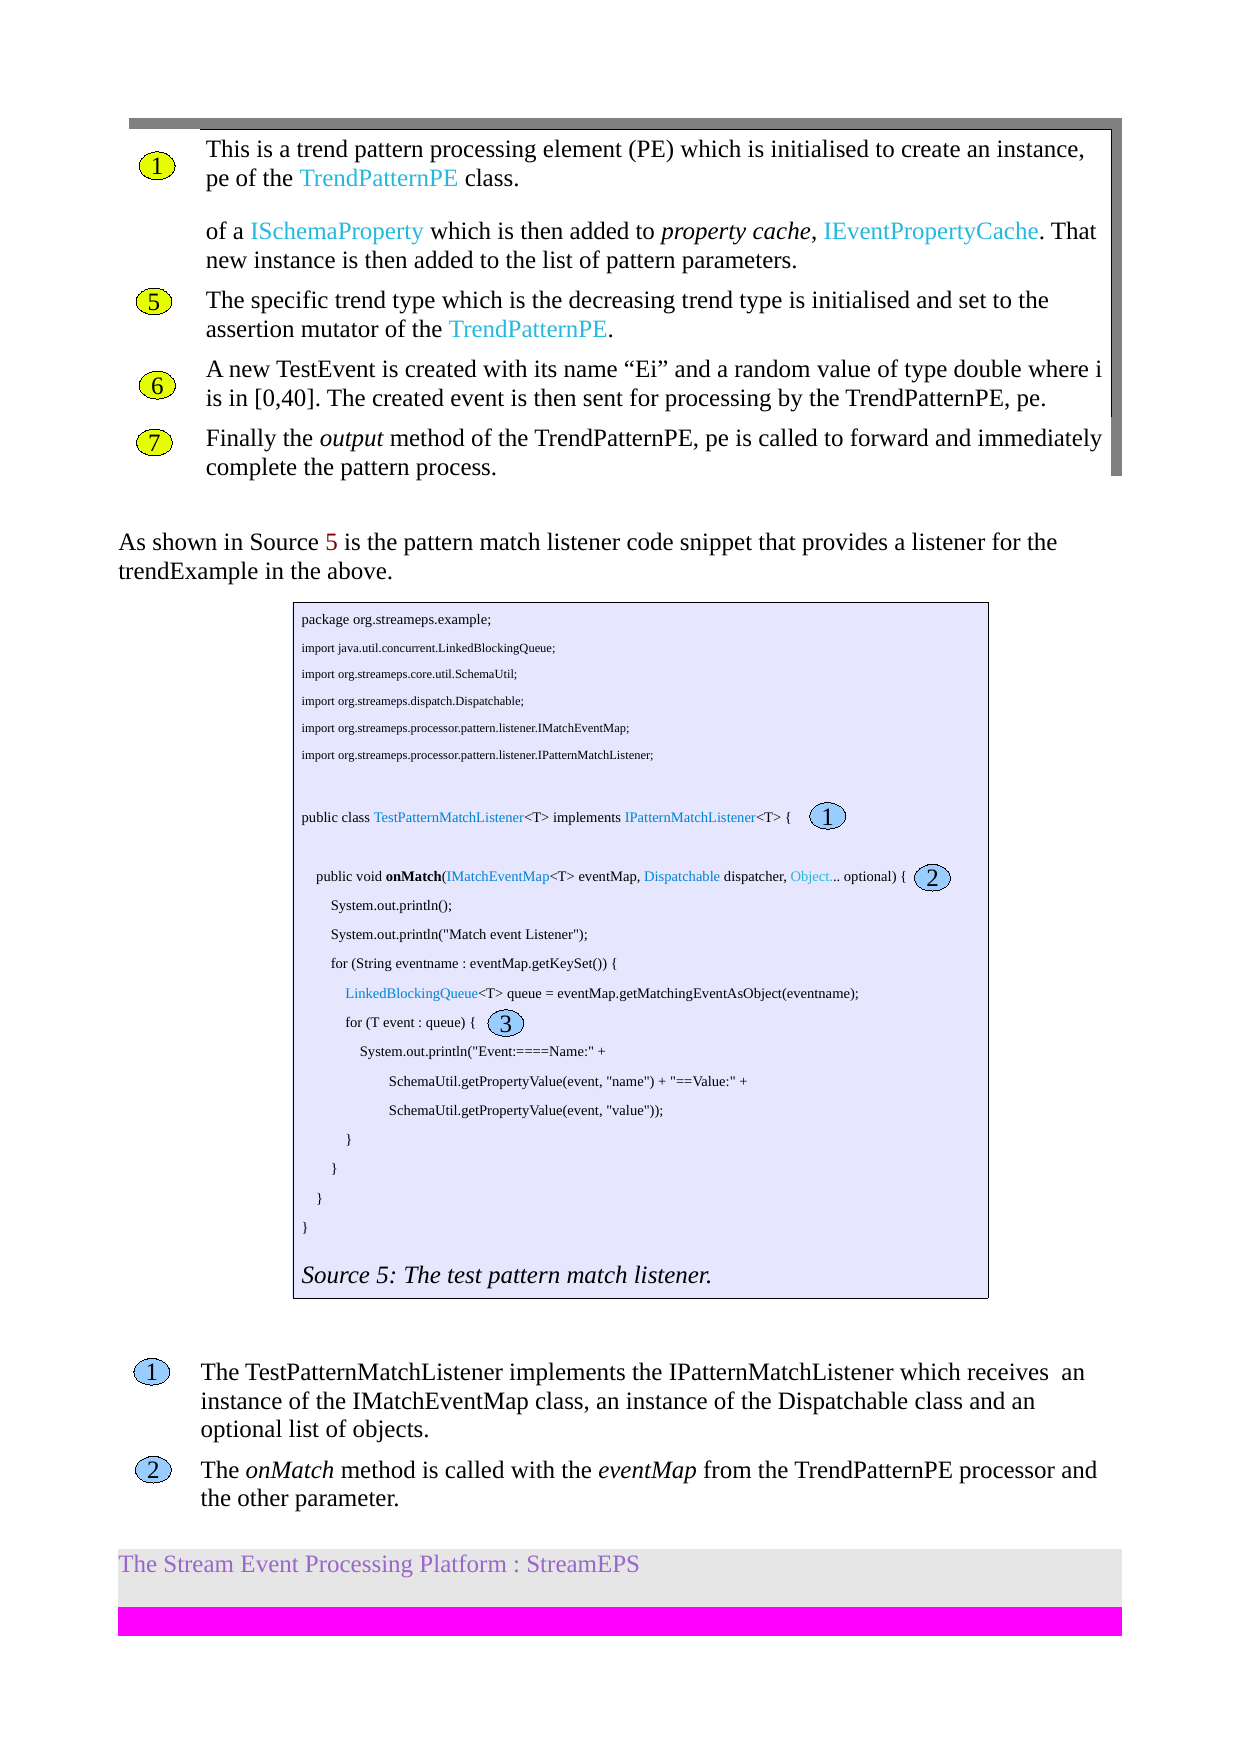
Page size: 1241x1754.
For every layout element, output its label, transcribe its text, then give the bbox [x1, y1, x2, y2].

text [520, 1014, 979, 1031]
text } [301, 1219, 979, 1235]
table_cell [119, 279, 200, 348]
table_cell of a ISchemaProperty which is then added to property cache, IEventPropertyCache. That new instance is then added to the list of pattern parameters. [200, 210, 1111, 279]
table_cell [119, 348, 200, 417]
text System.out.println(); [301, 897, 979, 913]
text } [301, 1189, 979, 1206]
text } [301, 1160, 979, 1177]
table_header [118, 1351, 194, 1449]
text SchemaUtil.getPropertyValue(event, "name") + "==Value:" + [301, 1072, 979, 1089]
text for (String eventname : eventMap.getKeySet()) { [301, 955, 979, 972]
text public class TestPatternMatchListener<T> implements IPatternMatchListener<T> { [301, 809, 814, 826]
text import org.streameps.processor.pattern.listener.IMatchEventMap; [301, 721, 979, 735]
table_cell The specific trend type which is the decreasing trend type is initialised and set to the assertion mutator of the TrendPatternPE. [200, 279, 1111, 348]
table_header The TestPatternMatchListener implements the IPatternMatchListener which receives an instance of the IMatchEventMap class, an instance of the Dispatchable class and an optional list of objects. [195, 1351, 1122, 1449]
table_header [119, 129, 200, 210]
text import java.util.concurrent.LinkedBlockingQueue; [301, 640, 979, 655]
table_header This is a trend pattern processing element (PE) which is initialised to create an instance, pe of the TrendPatternPE class. [200, 130, 1111, 210]
text System.out.println("Event:====Name:" + [301, 1043, 979, 1060]
text public void onMatch(IMatchEventMap<T> eventMap, Dispatchable dispatcher, Object... optional) { [301, 867, 920, 884]
text import org.streameps.dispatch.Dispatchable; [301, 694, 979, 708]
text for (T event : queue) { [301, 1014, 491, 1031]
table_cell The onMatch method is called with the eventMap from the TrendPatternPE processor and the other parameter. [195, 1449, 1122, 1518]
text [841, 809, 979, 826]
table_cell A new TestEvent is created with its name “Ei” and a random value of type double where i is in [0,40]. The created event is then sent for processing by the TrendPatternPE, pe. [200, 348, 1111, 417]
table_cell [118, 1449, 194, 1518]
text SchemaUtil.getPropertyValue(event, "value")); [301, 1102, 979, 1118]
table_cell [119, 210, 200, 279]
text package org.streameps.example; [301, 611, 979, 628]
text } [301, 1131, 979, 1148]
text Source 5: The test pattern match listener. [301, 1260, 979, 1289]
text import org.streameps.processor.pattern.listener.IPatternMatchListener; [301, 748, 979, 762]
text As shown in Source 5 is the pattern match listener code snippet that provides a listener for the trendExample in the above. [118, 527, 1122, 585]
table_cell Finally the output method of the TrendPatternPE, pe is called to forward and immediately complete the pattern process. [200, 417, 1111, 486]
text import org.streameps.core.util.SchemaUtil; [301, 667, 979, 682]
text LinkedBlockingQueue<T> queue = eventMap.getMatchingEventAsObject(eventname); [301, 984, 979, 1001]
text System.out.println("Match event Listener"); [301, 926, 979, 943]
table_cell [119, 417, 200, 486]
